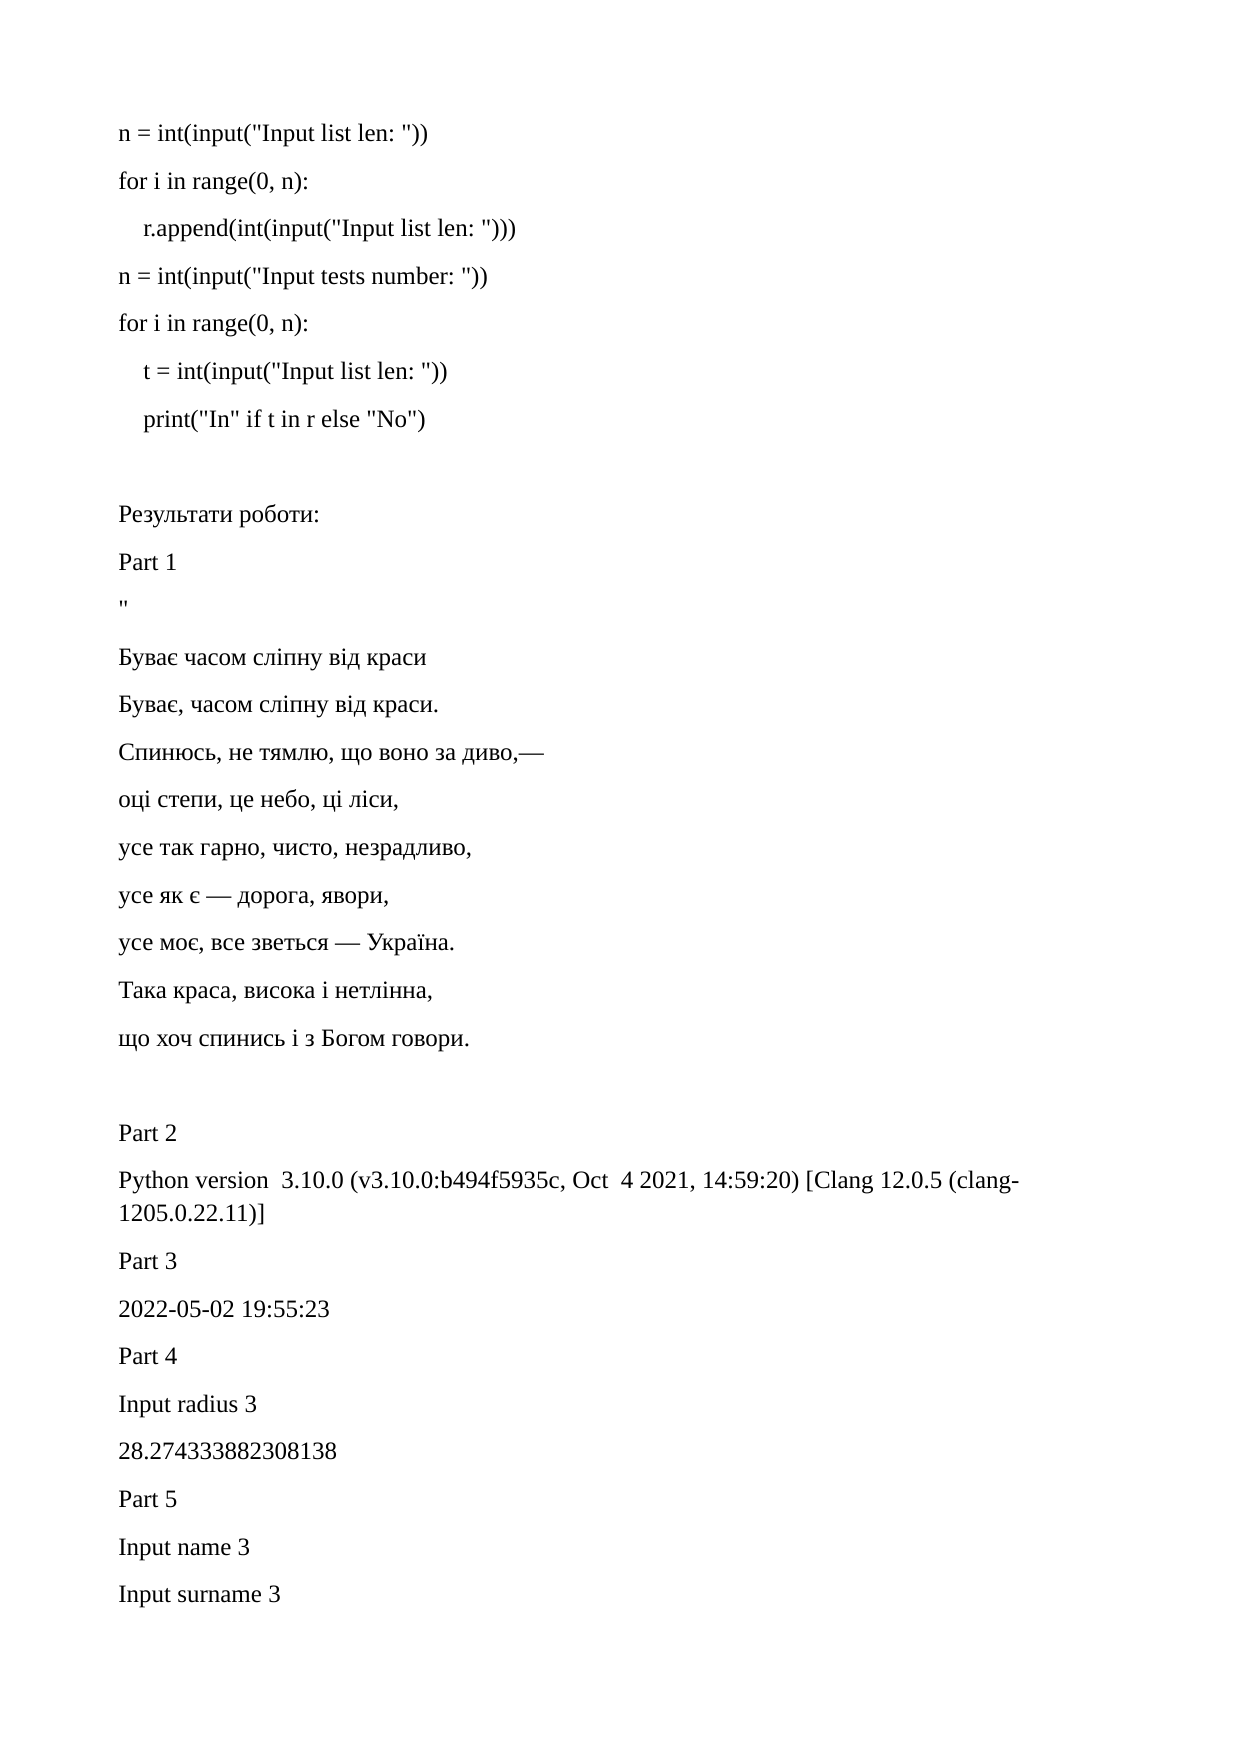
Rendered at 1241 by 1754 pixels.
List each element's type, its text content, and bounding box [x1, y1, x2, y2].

text оці степи, це небо, ці ліси, [118, 784, 1122, 813]
text Результати роботи: [118, 499, 1122, 528]
text Python version 3.10.0 (v3.10.0:b494f5935c, Oct 4 2021, 14:59:20) [Clang 12.0.5 (clang-1205.0.22.11)] [118, 1165, 1122, 1227]
text Спинюсь, не тямлю, що воно за диво,— [118, 737, 1122, 766]
text Part 5 [118, 1484, 1122, 1513]
text n = int(input("Input tests number: ")) [118, 261, 1122, 290]
text 28.274333882308138 [118, 1436, 1122, 1465]
text Input radius 3 [118, 1389, 1122, 1418]
text що хоч спинись і з Богом говори. [118, 1023, 1122, 1051]
text print("In" if t in r else "No") [118, 404, 1122, 432]
text Буває часом сліпну від краси [118, 642, 1122, 671]
text r.append(int(input("Input list len: "))) [118, 213, 1122, 242]
text Part 3 [118, 1246, 1122, 1275]
text усе як є — дорога, явори, [118, 880, 1122, 908]
text Input name 3 [118, 1532, 1122, 1560]
text усе так гарно, чисто, незрадливо, [118, 832, 1122, 861]
text Буває, часом сліпну від краси. [118, 689, 1122, 718]
text for i in range(0, n): [118, 166, 1122, 194]
text Така краса, висока і нетлінна, [118, 975, 1122, 1004]
text 2022-05-02 19:55:23 [118, 1294, 1122, 1322]
text Part 2 [118, 1118, 1122, 1147]
text t = int(input("Input list len: ")) [118, 356, 1122, 385]
text for i in range(0, n): [118, 308, 1122, 337]
text n = int(input("Input list len: ")) [118, 118, 1122, 147]
text усе моє, все зветься — Україна. [118, 927, 1122, 956]
text Part 1 [118, 547, 1122, 575]
text " [118, 594, 1122, 623]
text Part 4 [118, 1341, 1122, 1370]
text Input surname 3 [118, 1579, 1122, 1608]
